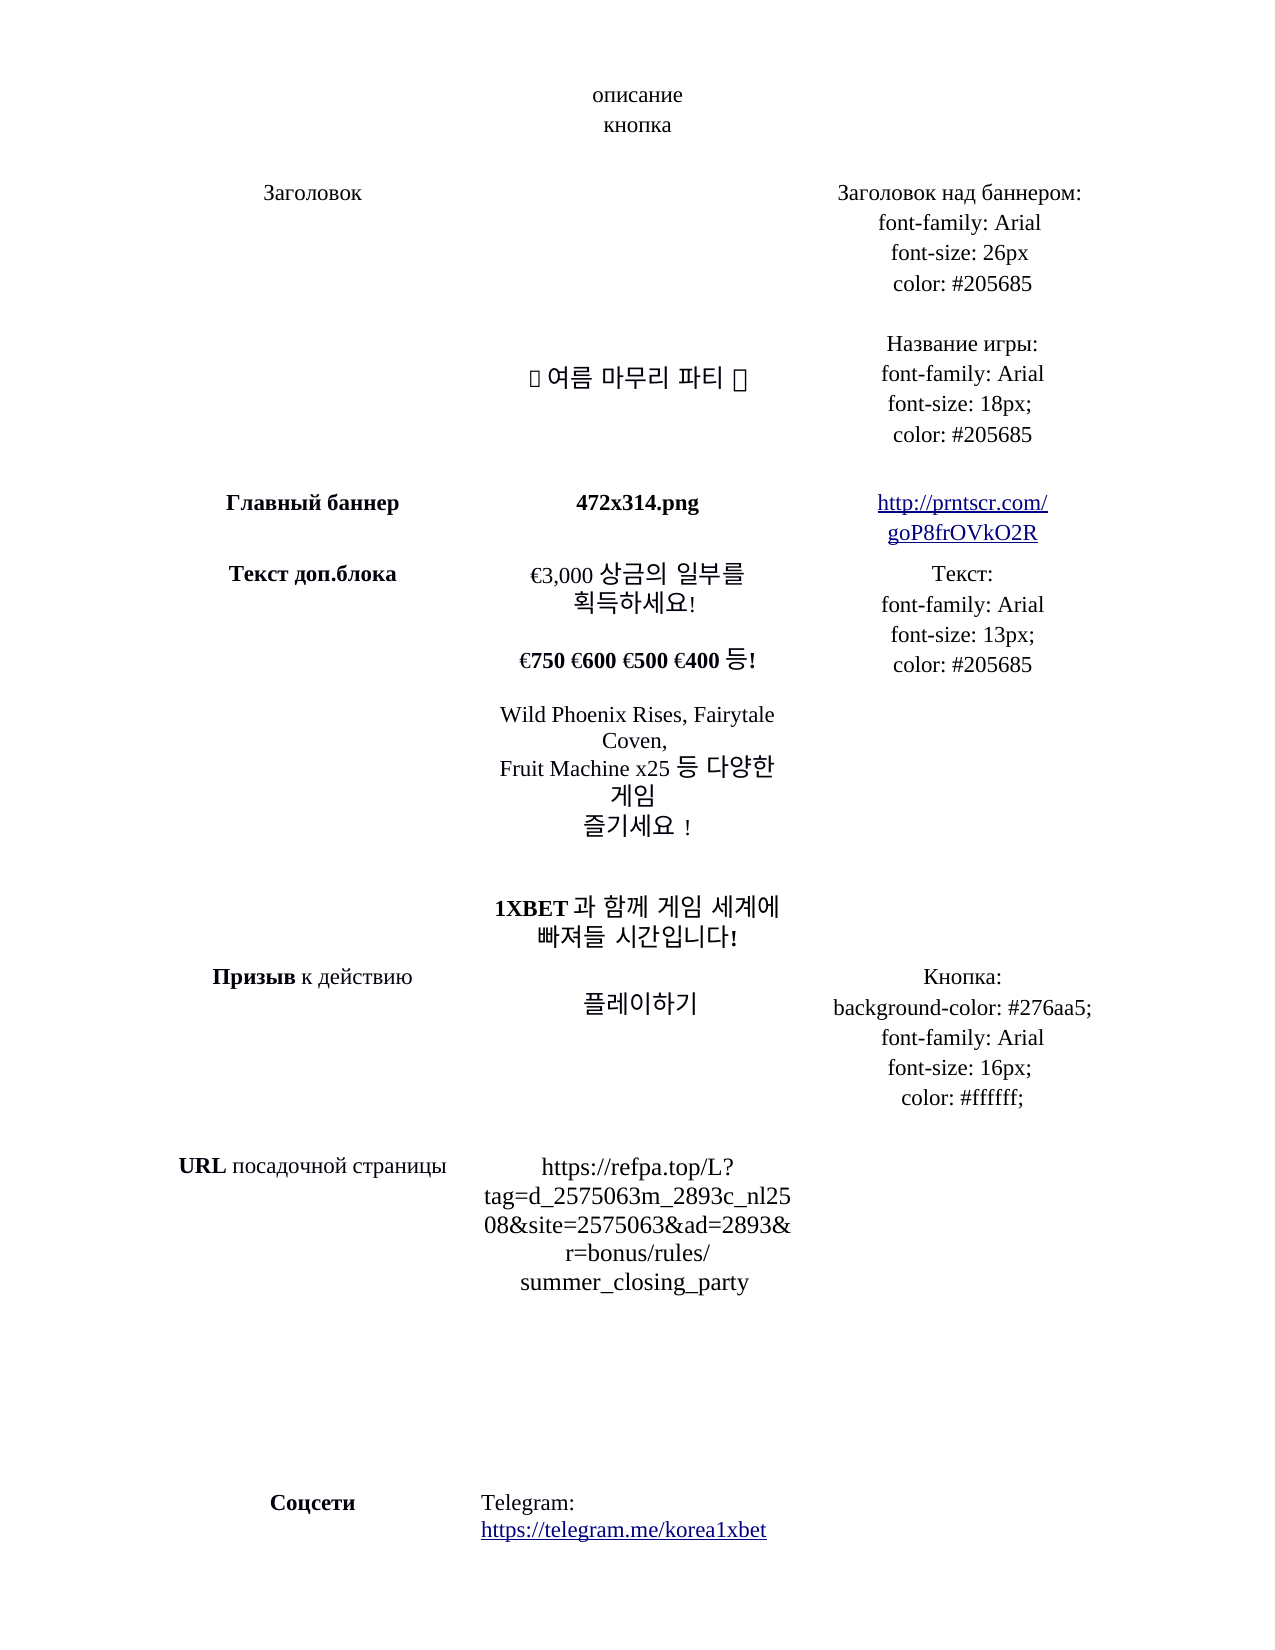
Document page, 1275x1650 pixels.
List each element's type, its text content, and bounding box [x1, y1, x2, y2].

table_cell https://refpa.top/L?tag=d_2575063m_2893c_nl2508&site=2575063&ad=2893&r=bonus/rules/summer_closing_party [475, 1147, 800, 1302]
table_cell 472х314.png [475, 483, 800, 555]
table_cell [150, 75, 475, 173]
table_cell Текст доп.блока [150, 555, 475, 958]
table_cell http://prntscr.com/goP8frOVkO2R [800, 483, 1125, 555]
table_cell Заголовок над баннером: font-family: Arial font-size: 26px color: #205685 Название игры: font-family: Arial font-size: 18px; color: #205685 [800, 173, 1125, 483]
table_header Telegram: https://telegram.me/korea1xbet [475, 1483, 800, 1549]
table_cell Кнопка: background-color: #276aa5; font-family: Arial font-size: 16px; color: #ffffff; [800, 958, 1125, 1147]
table_cell описание кнопка [475, 75, 800, 173]
table_cell Текст: font-family: Arial font-size: 13px; color: #205685 [800, 555, 1125, 958]
table_cell [800, 1147, 1125, 1302]
table_cell 🌟 여름 마무리 파티 🌟 [475, 173, 800, 483]
table_cell URL посадочной страницы [150, 1147, 475, 1302]
table_cell Главный баннер [150, 483, 475, 555]
table_header Соцсети [150, 1483, 475, 1549]
table_header [800, 1483, 1125, 1549]
table_cell Заголовок [150, 173, 475, 483]
table_cell Призыв к действию [150, 958, 475, 1147]
table_cell €3,000 상금의 일부를 획득하세요! €750 €600 €500 €400 등! Wild Phoenix Rises, Fairytale Coven, Fruit Machine x25 등 다양한 게임 즐기세요 ! 1XBET과 함께 게임 세계에 빠져들 시간입니다! [475, 555, 800, 958]
table_cell 플레이하기 [475, 958, 800, 1147]
